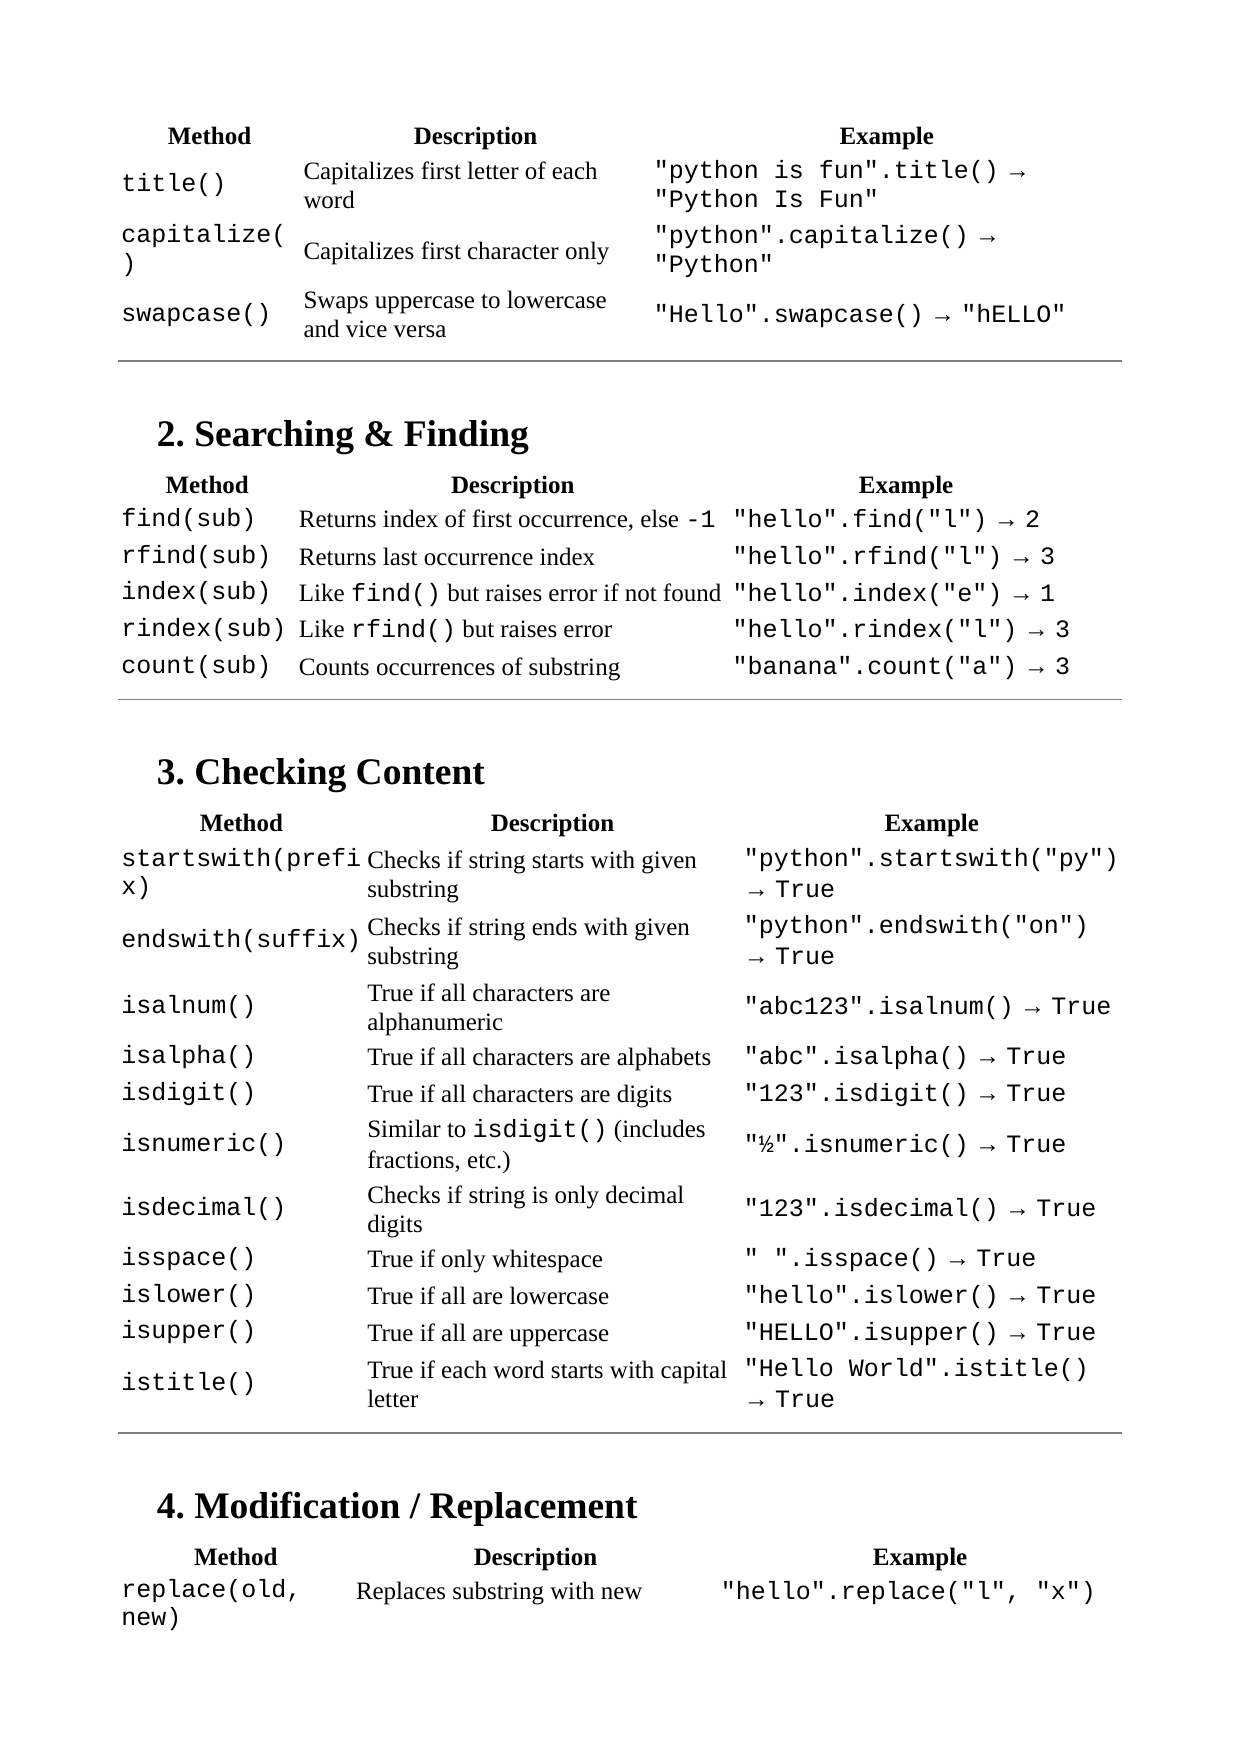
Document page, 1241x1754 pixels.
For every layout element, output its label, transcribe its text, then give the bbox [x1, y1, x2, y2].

table_cell rfind(sub) [118, 538, 296, 575]
table_cell "python".endswith("on") → True [741, 908, 1122, 975]
table_cell True if all are lowercase [364, 1277, 741, 1314]
table_cell "hello".index("e") → 1 [729, 575, 1083, 611]
subtitle 🔹 3. Checking Content [118, 750, 1122, 793]
table_cell isupper() [118, 1314, 364, 1350]
table_cell "hello".islower() → True [741, 1277, 1122, 1314]
table_header Description [353, 1539, 718, 1573]
table_header Example [651, 118, 1122, 153]
table_cell "Hello".swapcase() → "hELLO" [651, 283, 1122, 346]
table_cell "abc".isalpha() → True [741, 1038, 1122, 1075]
table_header Example [729, 467, 1083, 501]
table_cell Like find() but raises error if not found [296, 575, 729, 611]
table_header Method [118, 118, 300, 153]
table_cell "123".isdigit() → True [741, 1075, 1122, 1112]
table_cell startswith(prefix) [118, 840, 364, 907]
table_cell "hello".rfind("l") → 3 [729, 538, 1083, 575]
table_cell title() [118, 153, 300, 218]
table_cell Checks if string starts with given substring [364, 840, 741, 907]
table_header Description [296, 467, 729, 501]
table_cell isnumeric() [118, 1112, 364, 1177]
table_cell Checks if string ends with given substring [364, 908, 741, 975]
table_cell True if each word starts with capital letter [364, 1350, 741, 1418]
table_cell True if all characters are alphanumeric [364, 975, 741, 1038]
table_cell "banana".count("a") → 3 [729, 648, 1083, 685]
subtitle 🔹 2. Searching & Finding [118, 411, 1122, 454]
table_header Method [118, 467, 296, 501]
table_cell Returns index of first occurrence, else -1 [296, 501, 729, 538]
table_cell True if all characters are alphabets [364, 1038, 741, 1075]
table_cell istitle() [118, 1350, 364, 1418]
table_header Description [300, 118, 651, 153]
table_header Method [118, 1539, 353, 1573]
table_cell "HELLO".isupper() → True [741, 1314, 1122, 1350]
table_cell "python is fun".title() → "Python Is Fun" [651, 153, 1122, 218]
table_cell endswith(suffix) [118, 908, 364, 975]
table_cell islower() [118, 1277, 364, 1314]
table_cell index(sub) [118, 575, 296, 611]
table_cell "abc123".isalnum() → True [741, 975, 1122, 1038]
table_cell True if all are uppercase [364, 1314, 741, 1350]
table_header Description [364, 805, 741, 840]
table_cell capitalize() [118, 218, 300, 283]
table_cell "python".capitalize() → "Python" [651, 218, 1122, 283]
table_cell count(sub) [118, 648, 296, 685]
table_cell "½".isnumeric() → True [741, 1112, 1122, 1177]
table_cell "123".isdecimal() → True [741, 1177, 1122, 1240]
table_cell Capitalizes first letter of each word [300, 153, 651, 218]
table_cell True if only whitespace [364, 1240, 741, 1277]
table_cell Returns last occurrence index [296, 538, 729, 575]
table_cell swapcase() [118, 283, 300, 346]
table_cell find(sub) [118, 501, 296, 538]
table_cell isalpha() [118, 1038, 364, 1075]
table_cell Like rfind() but raises error [296, 611, 729, 648]
table_cell isalnum() [118, 975, 364, 1038]
table_cell isspace() [118, 1240, 364, 1277]
table_cell "hello".find("l") → 2 [729, 501, 1083, 538]
table_header Example [718, 1539, 1122, 1573]
table_cell rindex(sub) [118, 611, 296, 648]
table_cell True if all characters are digits [364, 1075, 741, 1112]
table_cell isdigit() [118, 1075, 364, 1112]
table_cell replace(old, new) [118, 1573, 353, 1636]
table_cell "hello".replace("l", "x") [718, 1573, 1122, 1636]
table_cell isdecimal() [118, 1177, 364, 1240]
table_cell "Hello World".istitle() → True [741, 1350, 1122, 1418]
table_cell Counts occurrences of substring [296, 648, 729, 685]
table_cell Replaces substring with new [353, 1573, 718, 1636]
subtitle 🔹 4. Modification / Replacement [118, 1483, 1122, 1526]
table_header Method [118, 805, 364, 840]
table_cell Swaps uppercase to lowercase and vice versa [300, 283, 651, 346]
table_cell Similar to isdigit() (includes fractions, etc.) [364, 1112, 741, 1177]
table_cell Capitalizes first character only [300, 218, 651, 283]
table_cell " ".isspace() → True [741, 1240, 1122, 1277]
table_cell "python".startswith("py") → True [741, 840, 1122, 907]
table_header Example [741, 805, 1122, 840]
table_cell "hello".rindex("l") → 3 [729, 611, 1083, 648]
table_cell Checks if string is only decimal digits [364, 1177, 741, 1240]
